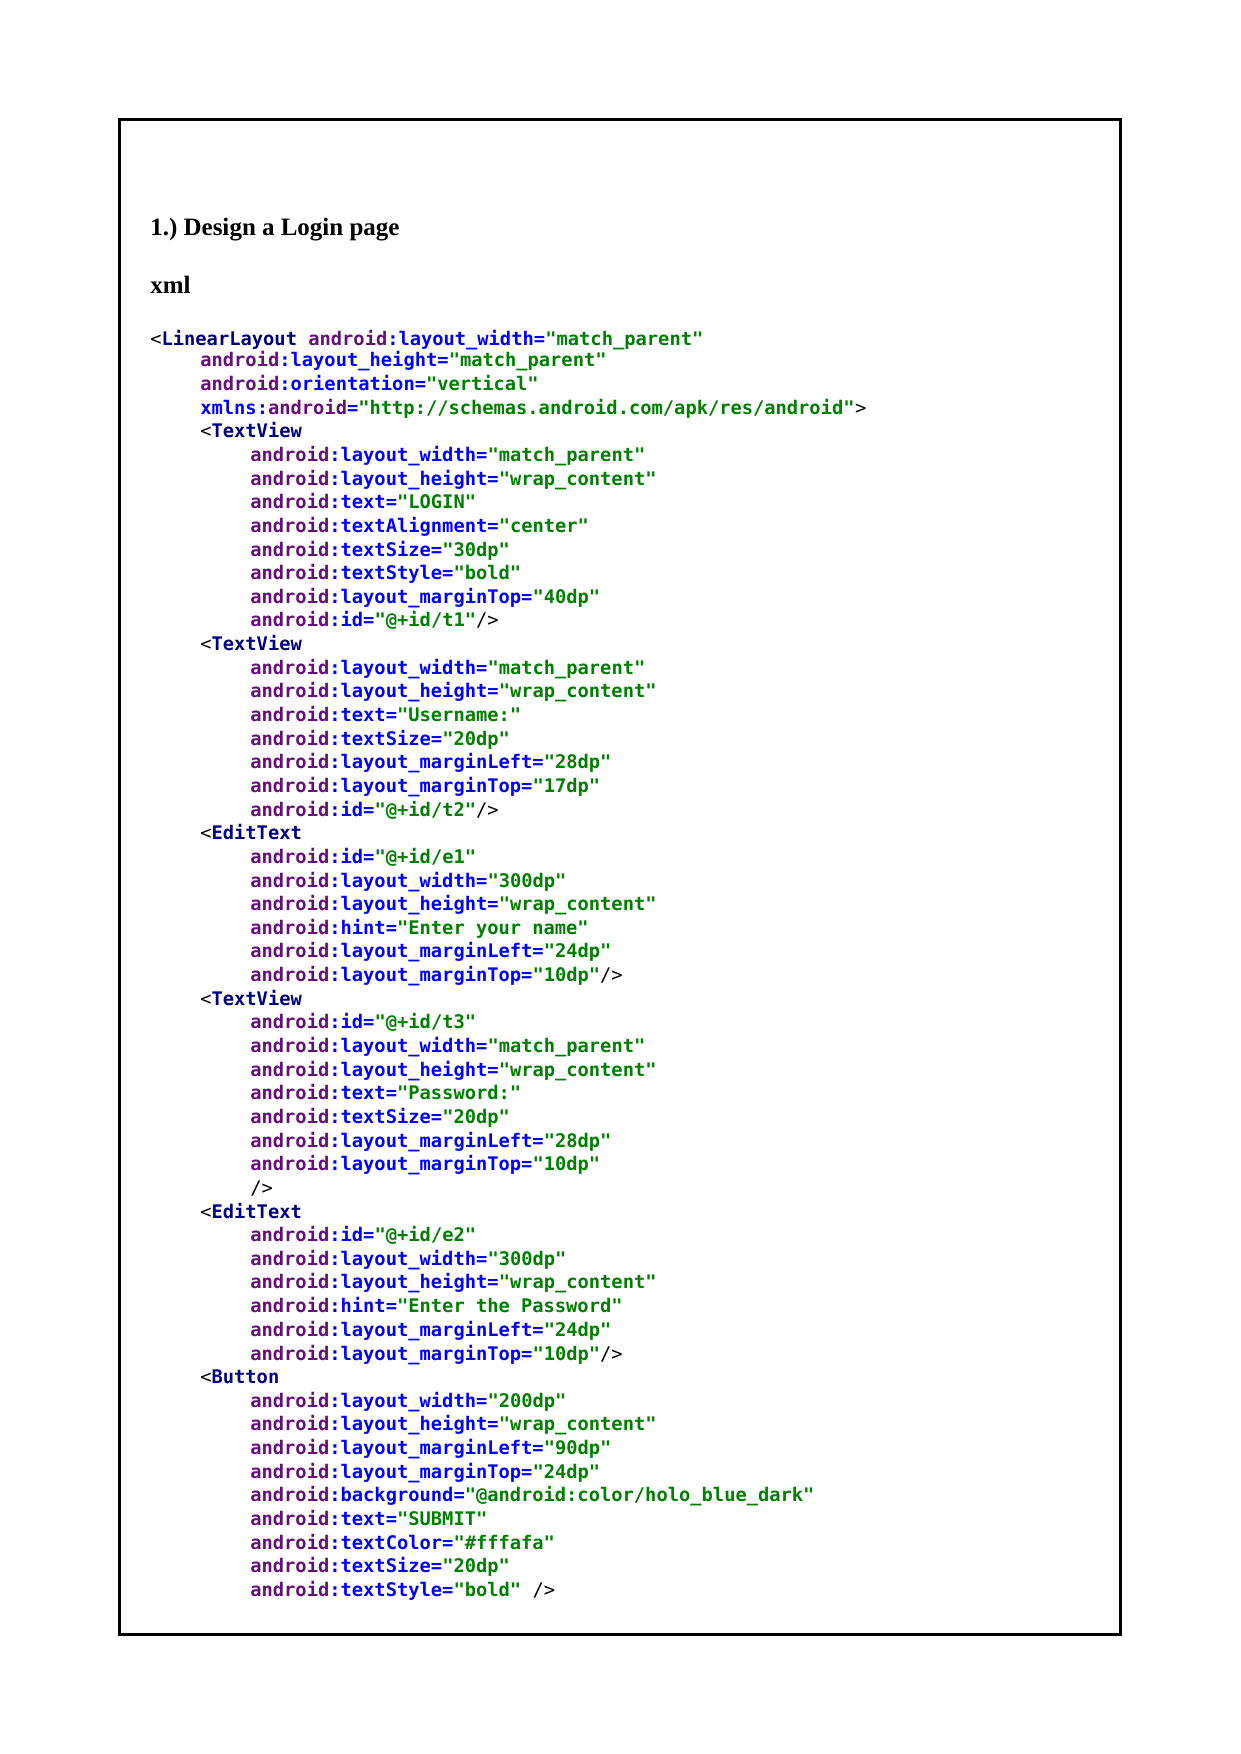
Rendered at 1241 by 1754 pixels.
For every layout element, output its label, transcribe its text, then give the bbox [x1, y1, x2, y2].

text /> [150, 1177, 1090, 1201]
text <TextView [150, 420, 1090, 444]
text android:layout_height="wrap_content" [150, 468, 1090, 491]
text android:layout_marginTop="10dp"/> [150, 964, 1090, 988]
text android:orientation="vertical" [150, 373, 1090, 397]
text android:layout_height="wrap_content" [150, 680, 1090, 704]
text android:textColor="#fffafa" [150, 1532, 1090, 1555]
text android:layout_height="wrap_content" [150, 1272, 1090, 1295]
text android:layout_marginLeft="28dp" [150, 751, 1090, 775]
text android:textSize="20dp" [150, 728, 1090, 751]
text android:layout_height="wrap_content" [150, 1059, 1090, 1082]
text <Button [150, 1366, 1090, 1390]
text <EditText [150, 1201, 1090, 1224]
text android:text="Password:" [150, 1082, 1090, 1106]
text <TextView [150, 633, 1090, 657]
text android:id="@+id/t3" [150, 1011, 1090, 1035]
text android:layout_marginLeft="90dp" [150, 1437, 1090, 1461]
text <EditText [150, 822, 1090, 846]
text android:layout_width="300dp" [150, 1248, 1090, 1272]
text android:text="SUBMIT" [150, 1508, 1090, 1532]
text android:layout_marginLeft="28dp" [150, 1130, 1090, 1153]
text android:hint="Enter the Password" [150, 1295, 1090, 1319]
text android:layout_marginLeft="24dp" [150, 1319, 1090, 1342]
text android:text="Username:" [150, 704, 1090, 728]
text android:hint="Enter your name" [150, 917, 1090, 941]
text android:layout_width="300dp" [150, 869, 1090, 893]
text android:layout_marginLeft="24dp" [150, 941, 1090, 964]
text android:layout_height="wrap_content" [150, 893, 1090, 917]
text 1.) Design a Login page [150, 212, 1090, 241]
text android:layout_marginTop="17dp" [150, 775, 1090, 799]
text android:layout_width="match_parent" [150, 1035, 1090, 1059]
text android:layout_height="match_parent" [150, 349, 1090, 373]
text xml [150, 270, 1090, 299]
text android:background="@android:color/holo_blue_dark" [150, 1484, 1090, 1508]
text android:layout_marginTop="10dp"/> [150, 1342, 1090, 1366]
text android:textSize="20dp" [150, 1555, 1090, 1579]
text android:id="@+id/t2"/> [150, 799, 1090, 822]
text android:text="LOGIN" [150, 491, 1090, 515]
text android:textSize="30dp" [150, 538, 1090, 562]
text android:layout_width="200dp" [150, 1390, 1090, 1413]
text android:textSize="20dp" [150, 1106, 1090, 1130]
text android:id="@+id/e1" [150, 846, 1090, 869]
text xmlns:android="http://schemas.android.com/apk/res/android"> [150, 397, 1090, 420]
text android:textStyle="bold" /> [150, 1579, 1090, 1603]
text <TextView [150, 988, 1090, 1011]
text <LinearLayout android:layout_width="match_parent" [150, 327, 1090, 349]
text android:layout_marginTop="40dp" [150, 586, 1090, 609]
text android:layout_marginTop="10dp" [150, 1153, 1090, 1177]
text android:layout_marginTop="24dp" [150, 1461, 1090, 1484]
text android:textStyle="bold" [150, 562, 1090, 586]
text android:layout_width="match_parent" [150, 657, 1090, 680]
text android:layout_height="wrap_content" [150, 1413, 1090, 1437]
text android:id="@+id/e2" [150, 1224, 1090, 1248]
text android:id="@+id/t1"/> [150, 609, 1090, 633]
text android:layout_width="match_parent" [150, 444, 1090, 468]
text android:textAlignment="center" [150, 515, 1090, 538]
